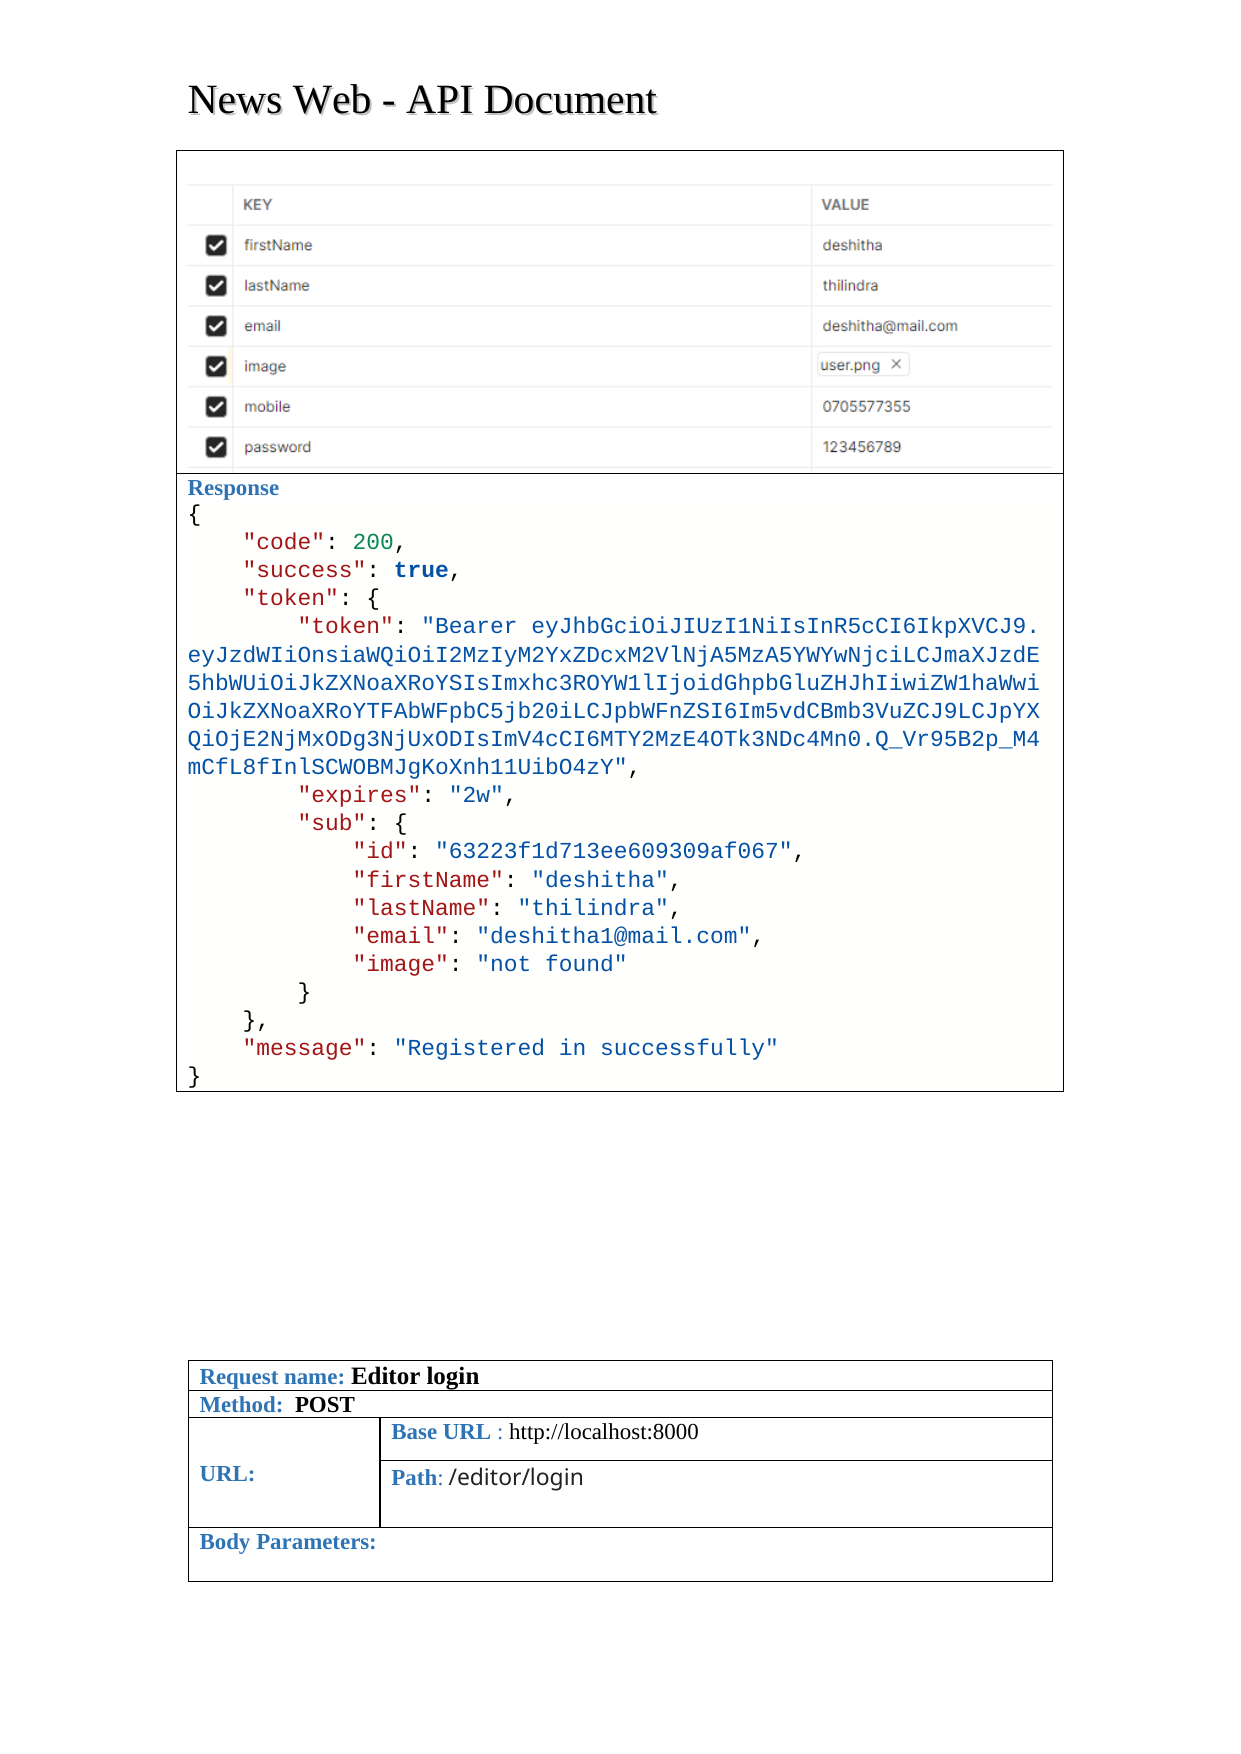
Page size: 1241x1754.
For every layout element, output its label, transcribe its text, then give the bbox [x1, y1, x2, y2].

table_cell Response { "code": 200, "success": true, "token": { "token": "Bearer eyJhbGciOiJIUzI1NiIsInR5cCI6IkpXVCJ9.eyJzdWIiOnsiaWQiOiI2MzIyM2YxZDcxM2VlNjA5MzA5YWYwNjciLCJmaXJzdE5hbWUiOiJkZXNoaXRoYSIsImxhc3ROYW1lIjoidGhpbGluZHJhIiwiZW1haWwiOiJkZXNoaXRoYTFAbWFpbC5jb20iLCJpbWFnZSI6Im5vdCBmb3VuZCJ9LCJpYXQiOjE2NjMxODg3NjUxODIsImV4cCI6MTY2MzE4OTk3NDc4Mn0.Q_Vr95B2p_M4mCfL8fInlSCWOBMJgKoXnh11UibO4zY", "expires": "2w", "sub": { "id": "63223f1d713ee609309af067", "firstName": "deshitha", "lastName": "thilindra", "email": "deshitha1@mail.com", "image": "not found" } }, "message": "Registered in successfully" } [177, 474, 1063, 1091]
table_cell Path: /editor/login [381, 1461, 1052, 1527]
table_cell Method: POST [189, 1391, 1052, 1417]
table_cell [177, 151, 1063, 473]
table_cell Body Parameters: { "email": "deshitha@mail.com", "password": "123456789" } [189, 1528, 1052, 1581]
table_cell Base URL : http://localhost:8000 [381, 1418, 1052, 1460]
table_cell URL: [189, 1418, 379, 1527]
table_header Request name: Editor login [189, 1361, 1052, 1390]
